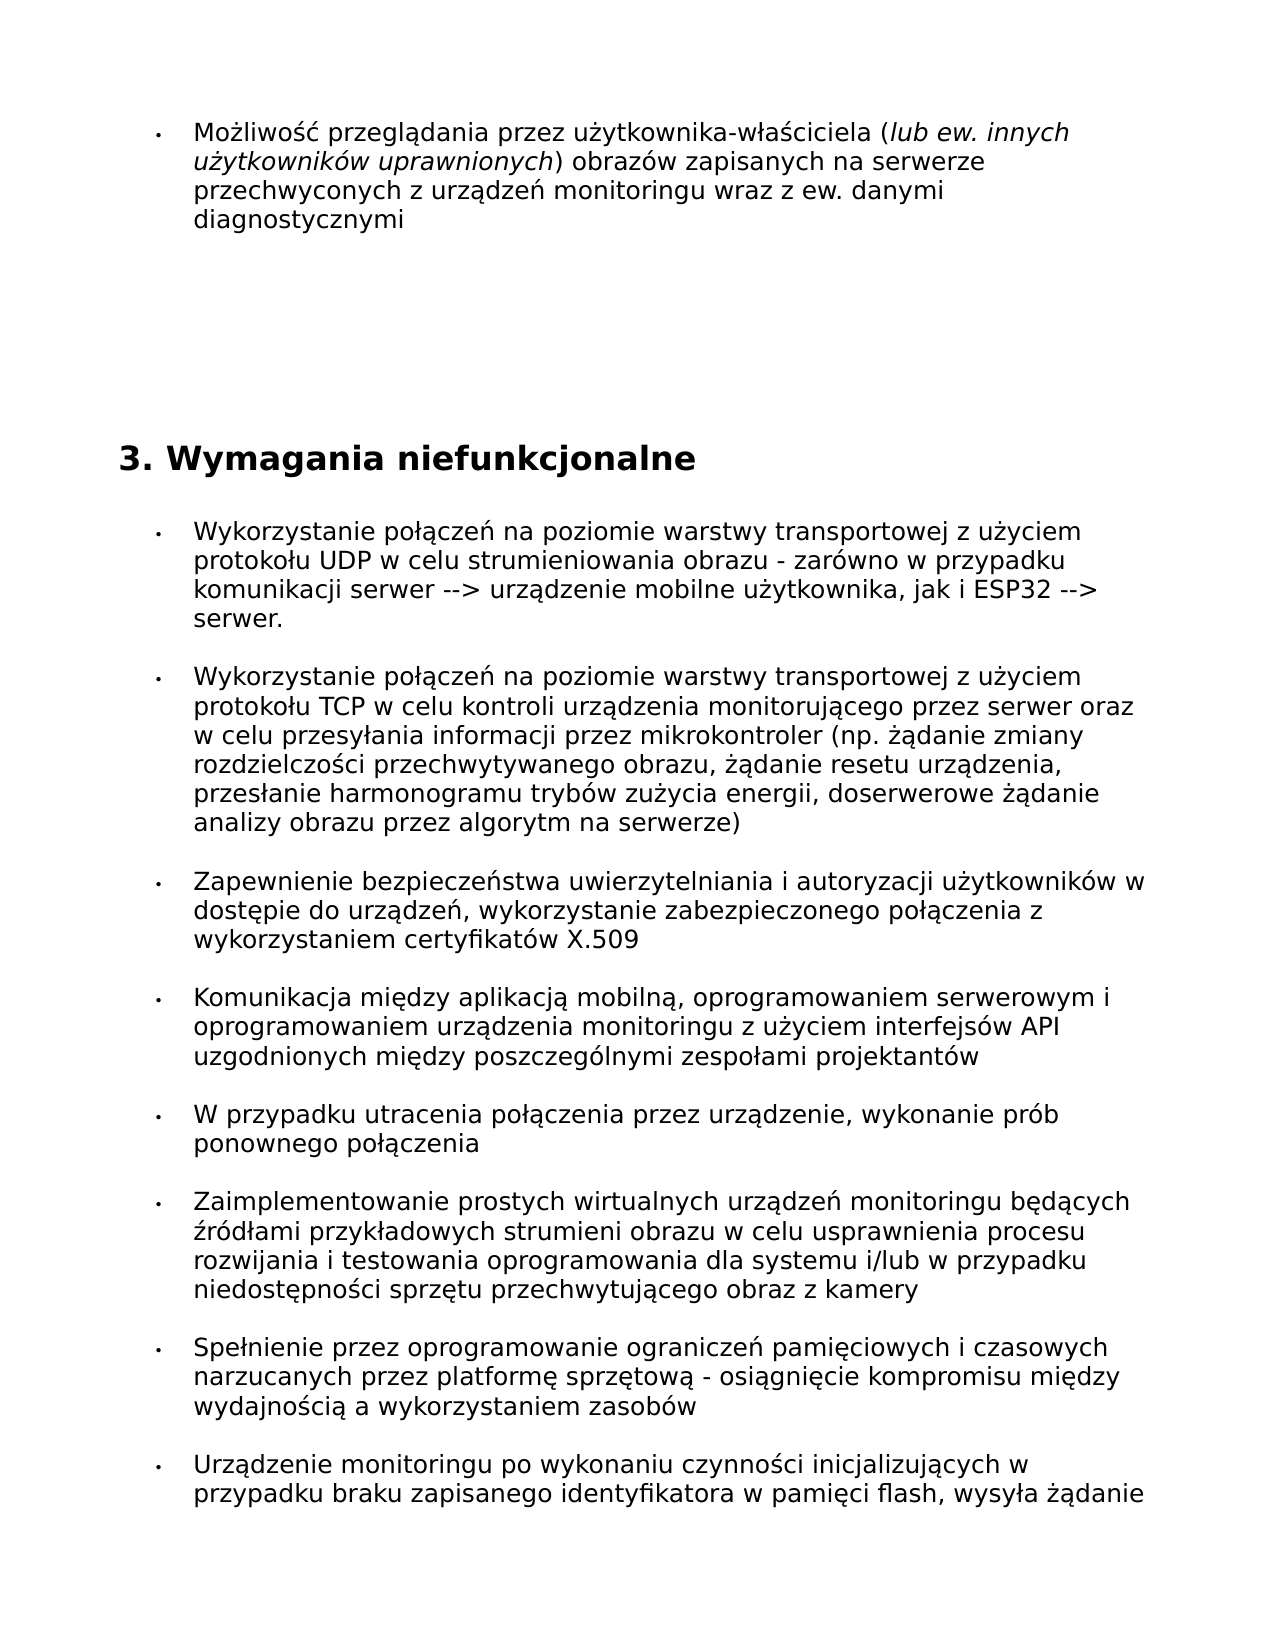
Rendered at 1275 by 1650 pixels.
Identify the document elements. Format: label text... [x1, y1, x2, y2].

text 3. Wymagania niefunkcjonalne [118, 439, 1157, 478]
list Zapewnienie bezpieczeństwa uwierzytelniania i autoryzacji użytkowników w dostępie do urządzeń, wykorzystanie zabezpieczonego połączenia z wykorzystaniem certyfikatów X.509 [156, 867, 1157, 954]
list W przypadku utracenia połączenia przez urządzenie, wykonanie prób ponownego połączenia [156, 1100, 1157, 1158]
list Spełnienie przez oprogramowanie ograniczeń pamięciowych i czasowych narzucanych przez platformę sprzętową - osiągnięcie kompromisu między wydajnością a wykorzystaniem zasobów [156, 1333, 1157, 1421]
list Wykorzystanie połączeń na poziomie warstwy transportowej z użyciem protokołu UDP w celu strumieniowania obrazu - zarówno w przypadku komunikacji serwer --> urządzenie mobilne użytkownika, jak i ESP32 --> serwer. [156, 517, 1157, 633]
list Możliwość przeglądania przez użytkownika-właściciela (lub ew. innych użytkowników uprawnionych) obrazów zapisanych na serwerze przechwyconych z urządzeń monitoringu wraz z ew. danymi diagnostycznymi [156, 118, 1157, 235]
list Zaimplementowanie prostych wirtualnych urządzeń monitoringu będących źródłami przykładowych strumieni obrazu w celu usprawnienia procesu rozwijania i testowania oprogramowania dla systemu i/lub w przypadku niedostępności sprzętu przechwytującego obraz z kamery [156, 1187, 1157, 1304]
list Wykorzystanie połączeń na poziomie warstwy transportowej z użyciem protokołu TCP w celu kontroli urządzenia monitorującego przez serwer oraz w celu przesyłania informacji przez mikrokontroler (np. żądanie zmiany rozdzielczości przechwytywanego obrazu, żądanie resetu urządzenia, przesłanie harmonogramu trybów zużycia energii, doserwerowe żądanie analizy obrazu przez algorytm na serwerze) [156, 662, 1157, 837]
list Urządzenie monitoringu po wykonaniu czynności inicjalizujących w przypadku braku zapisanego identyfikatora w pamięci flash, wysyła żądanie [156, 1450, 1157, 1508]
list Komunikacja między aplikacją mobilną, oprogramowaniem serwerowym i oprogramowaniem urządzenia monitoringu z użyciem interfejsów API uzgodnionych między poszczególnymi zespołami projektantów [156, 983, 1157, 1071]
